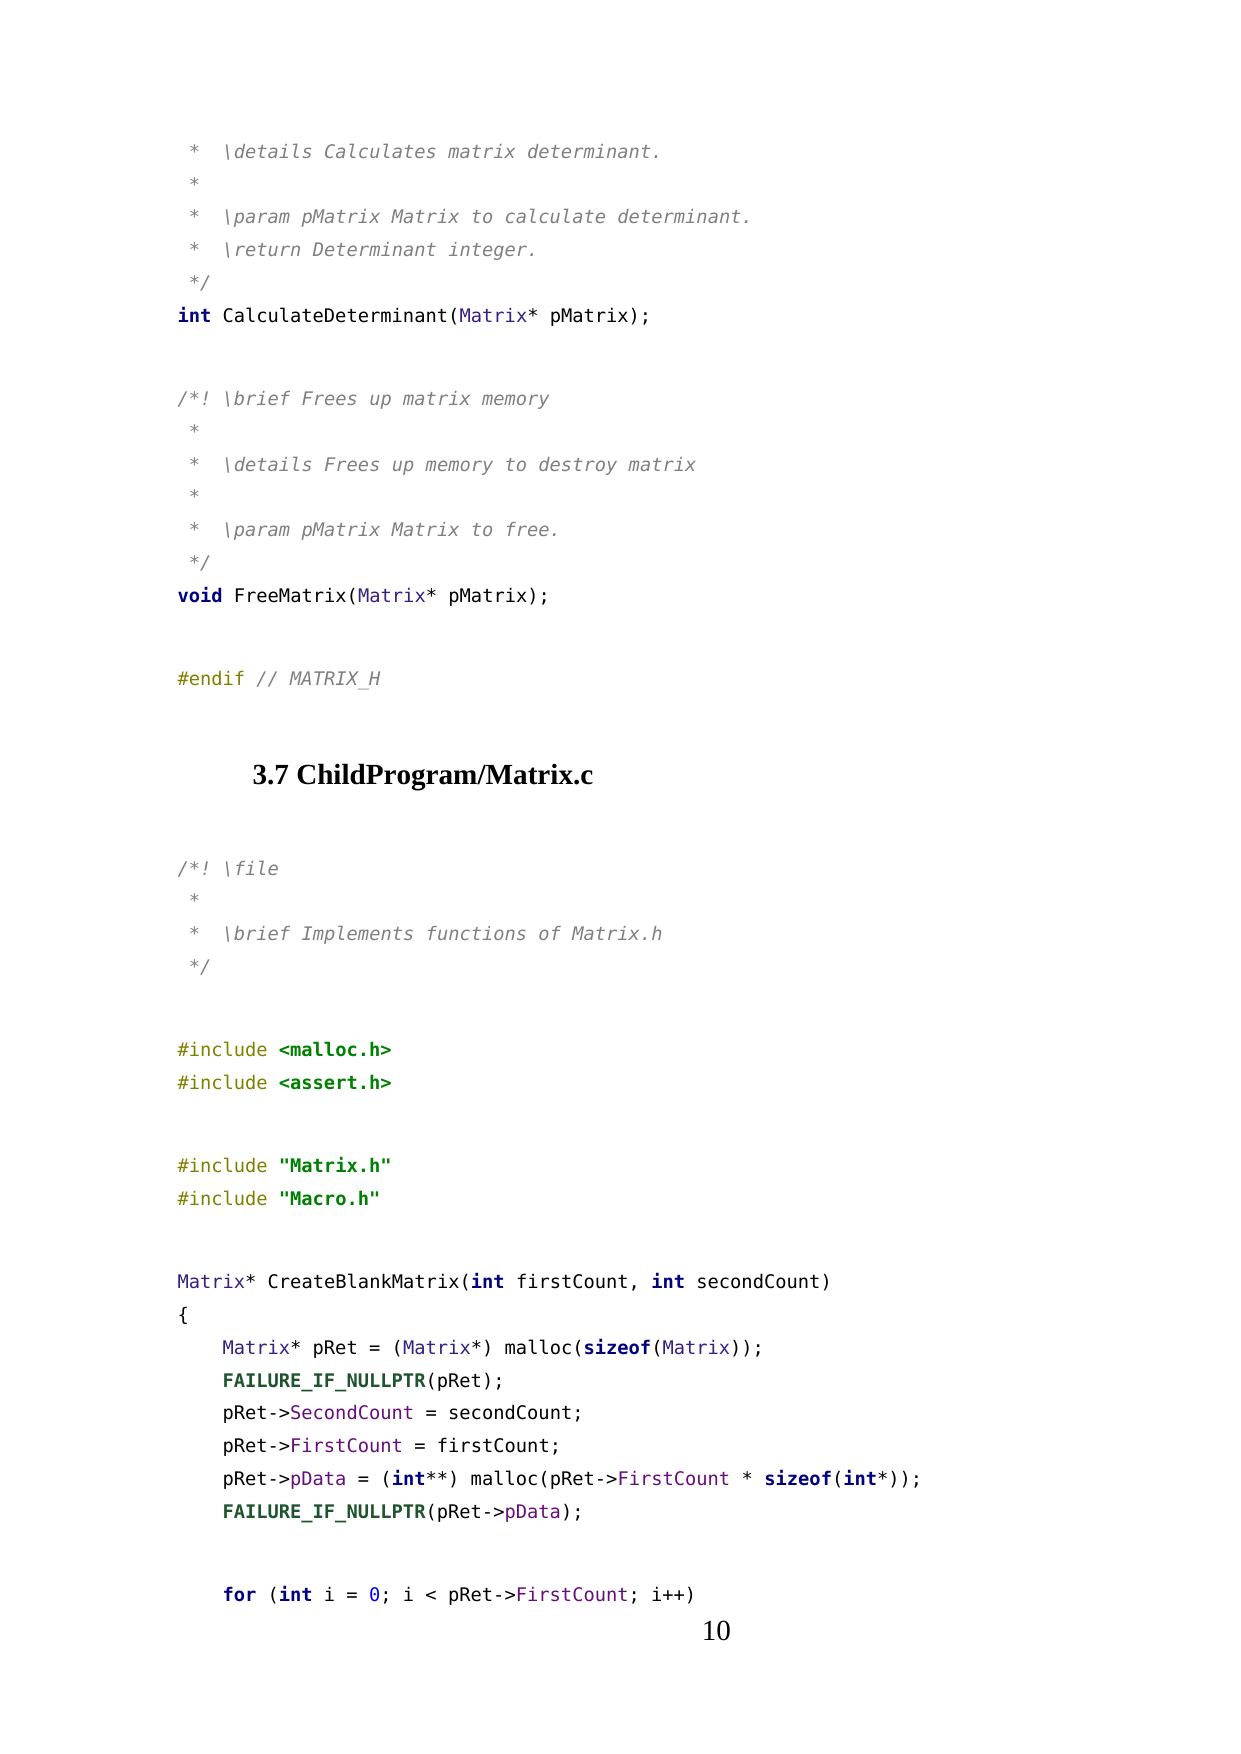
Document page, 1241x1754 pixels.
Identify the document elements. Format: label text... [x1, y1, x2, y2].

text /*! \file * * \brief Implements functions of Matrix.h */ #include <malloc.h> #include <assert.h> #include "Matrix.h" #include "Macro.h" Matrix* CreateBlankMatrix(int firstCount, int secondCount) { Matrix* pRet = (Matrix*) malloc(sizeof(Matrix)); [177, 858, 1181, 1359]
text FAILURE_IF_NULLPTR(pRet); pRet->SecondCount = secondCount; pRet->FirstCount = firstCount; pRet->pData = (int**) malloc(pRet->FirstCount * sizeof(int*)); [177, 1369, 1181, 1490]
subtitle ChildProgram/Matrix.c [177, 757, 1181, 791]
text * \details Calculates matrix determinant. * * \param pMatrix Matrix to calculate determinant. * \return Determinant integer. */ int CalculateDeterminant(Matrix* pMatrix); /*! \brief Frees up matrix memory * * \details Frees up memory to destroy matrix * * \param pMatrix Matrix to free. */ void FreeMatrix(Matrix* pMatrix); #endif // MATRIX_H [177, 141, 1181, 740]
text FAILURE_IF_NULLPTR(pRet->pData); for (int i = 0; i < pRet->FirstCount; i++) [177, 1501, 1181, 1606]
